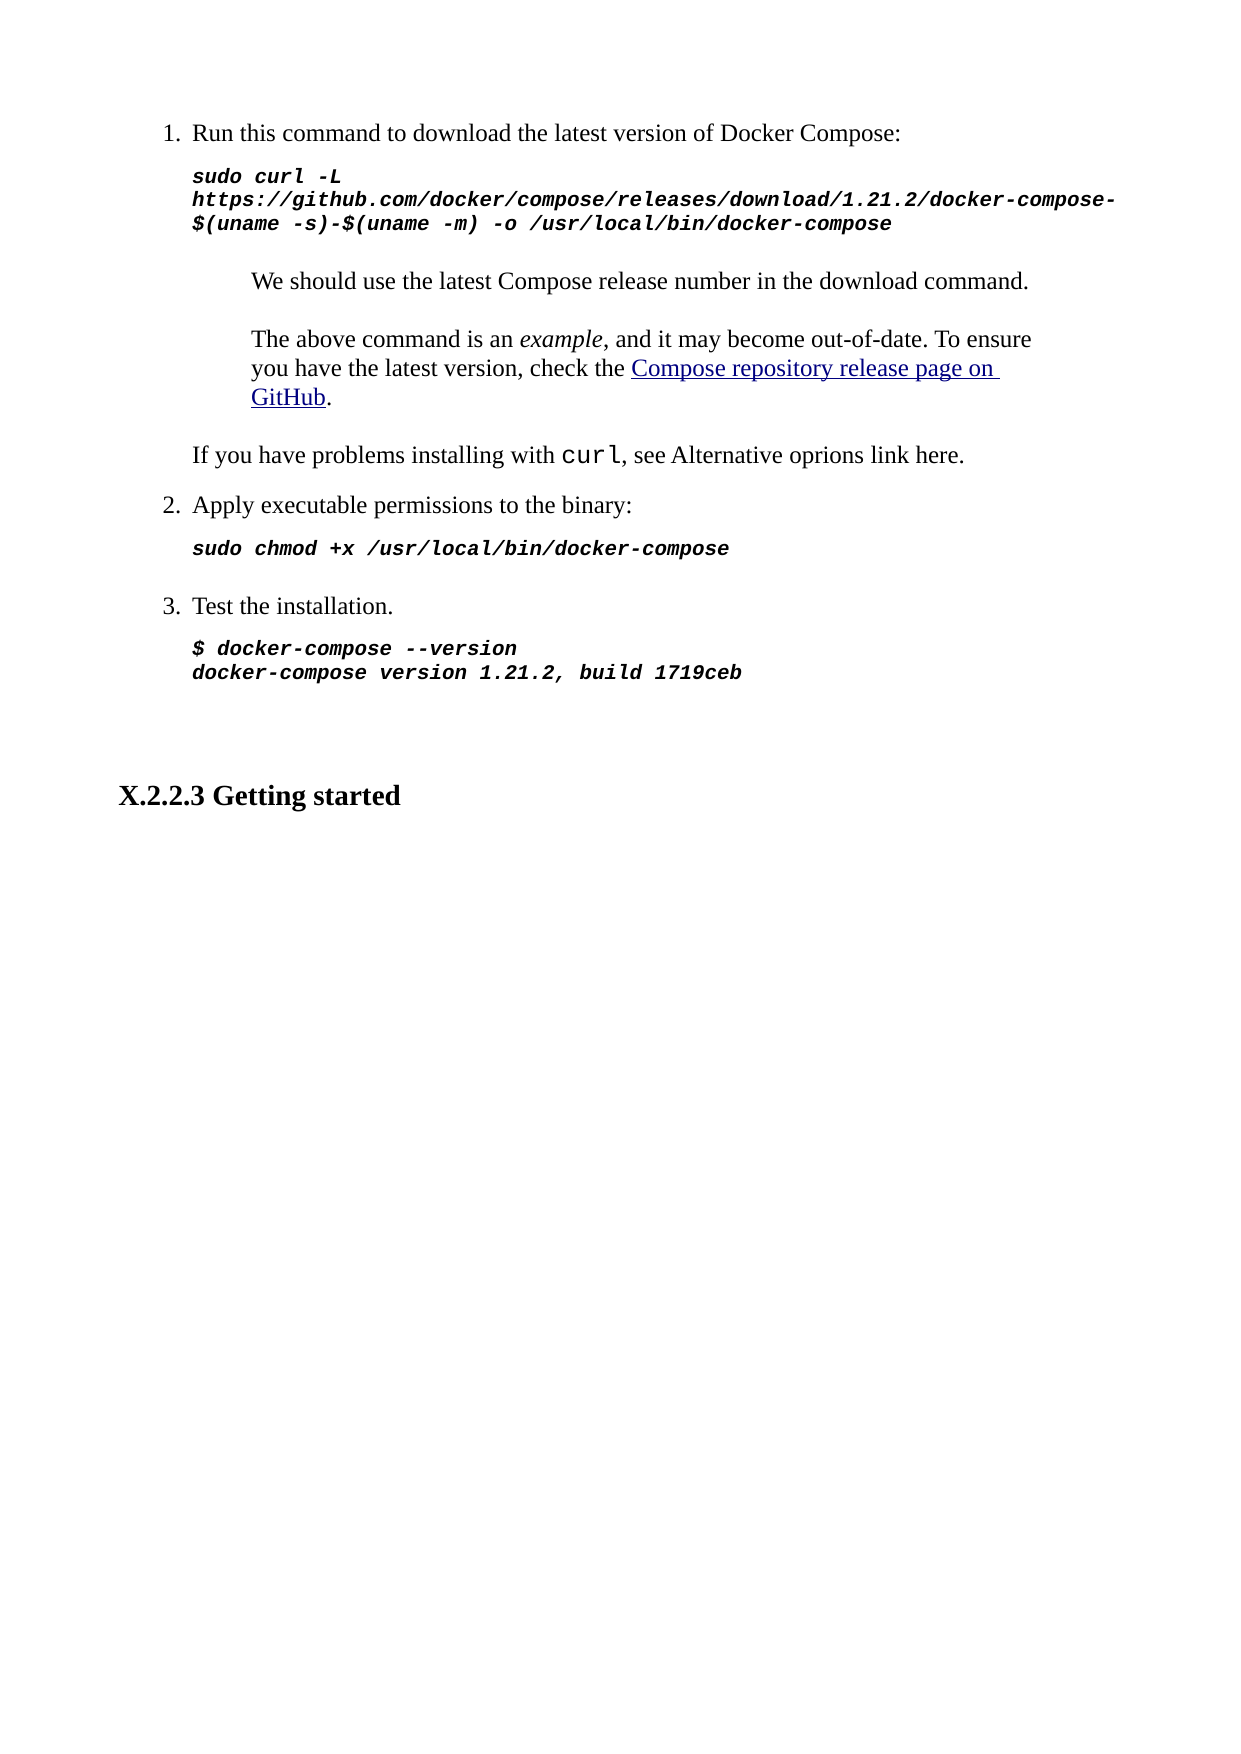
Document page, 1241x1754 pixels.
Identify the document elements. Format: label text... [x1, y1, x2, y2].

list $ docker-compose --version [162, 638, 1122, 662]
list We should use the latest Compose release number in the download command. [221, 266, 1063, 295]
text X.2.2.3 Getting started [118, 778, 1063, 811]
list sudo chmod +x /usr/local/bin/docker-compose [162, 538, 1122, 561]
list Run this command to download the latest version of Docker Compose: [162, 118, 1122, 147]
list docker-compose version 1.21.2, build 1719ceb [162, 662, 1122, 686]
list sudo curl -L https://github.com/docker/compose/releases/download/1.21.2/docker-compose-$(uname -s)-$(uname -m) -o /usr/local/bin/docker-compose [162, 166, 1122, 237]
list If you have problems installing with curl, see Alternative oprions link here. [162, 440, 1122, 471]
list Test the installation. [162, 591, 1122, 619]
list Apply executable permissions to the binary: [162, 490, 1122, 519]
list The above command is an example, and it may become out-of-date. To ensure you have the latest version, check the Compose repository release page on GitHub. [221, 324, 1063, 411]
